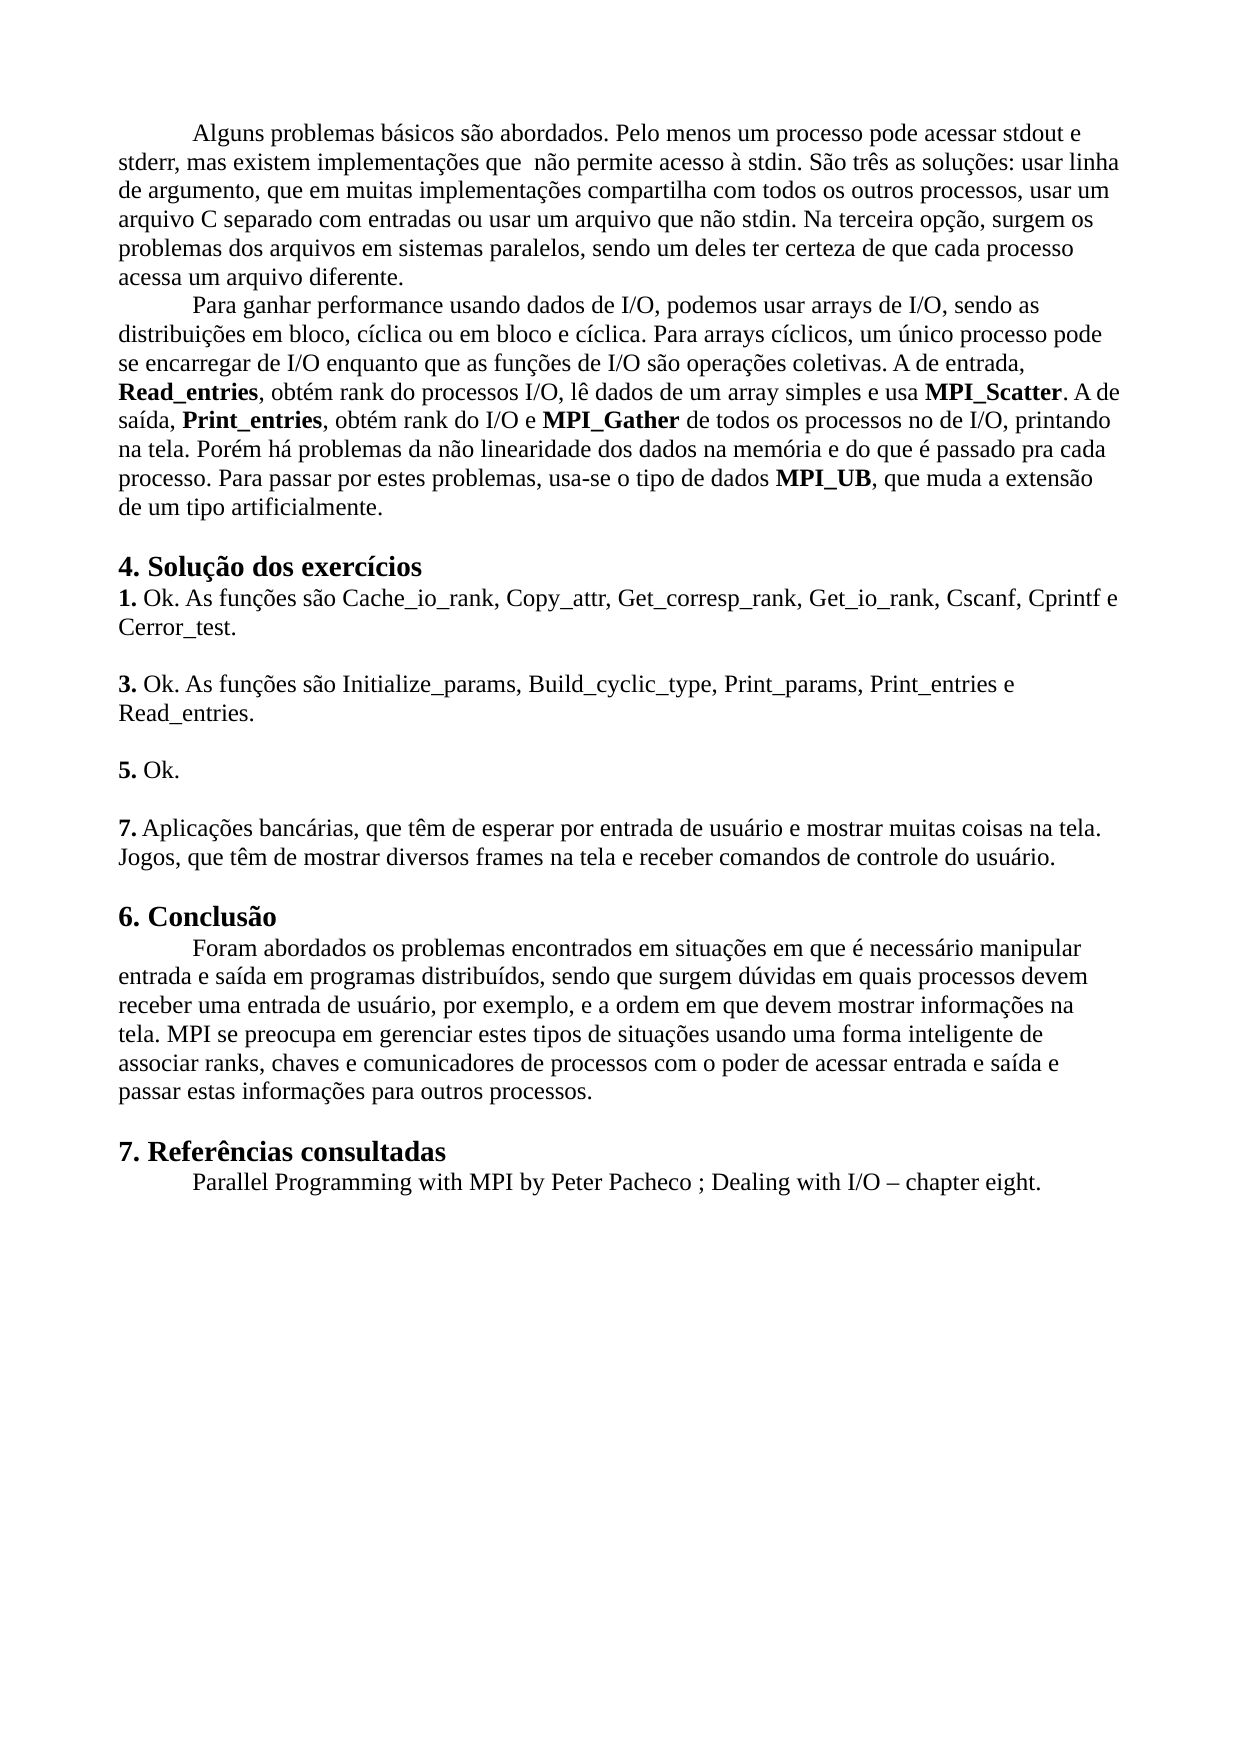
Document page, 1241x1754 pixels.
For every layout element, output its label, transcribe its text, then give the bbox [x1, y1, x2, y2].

text Para ganhar performance usando dados de I/O, podemos usar arrays de I/O, sendo as distribuições em bloco, cíclica ou em bloco e cíclica. Para arrays cíclicos, um único processo pode se encarregar de I/O enquanto que as funções de I/O são operações coletivas. A de entrada, Read_entries, obtém rank do processos I/O, lê dados de um array simples e usa MPI_Scatter. A de [118, 291, 1122, 406]
text 5. Ok. [118, 755, 1122, 784]
text 3. Ok. As funções são Initialize_params, Build_cyclic_type, Print_params, Print_entries e Read_entries. [118, 669, 1122, 727]
text 1. Ok. As funções são Cache_io_rank, Copy_attr, Get_corresp_rank, Get_io_rank, Cscanf, Cprintf e Cerror_test. [118, 583, 1122, 640]
text 6. Conclusão [118, 899, 1122, 933]
text 7. Aplicações bancárias, que têm de esperar por entrada de usuário e mostrar muitas coisas na tela. Jogos, que têm de mostrar diversos frames na tela e receber comandos de controle do usuário. [118, 813, 1122, 870]
text Alguns problemas básicos são abordados. Pelo menos um processo pode acessar stdout e stderr, mas existem implementações que não permite acesso à stdin. São três as soluções: usar linha de argumento, que em muitas implementações compartilha com todos os outros processos, usar um arquivo C separado com entradas ou usar um arquivo que não stdin. Na terceira opção, surgem os problemas dos arquivos em sistemas paralelos, sendo um deles ter certeza de que cada processo acessa um arquivo diferente. [118, 118, 1122, 291]
text Foram abordados os problemas encontrados em situações em que é necessário manipular entrada e saída em programas distribuídos, sendo que surgem dúvidas em quais processos devem receber uma entrada de usuário, por exemplo, e a ordem em que devem mostrar informações na tela. MPI se preocupa em gerenciar estes tipos de situações usando uma forma inteligente de associar ranks, chaves e comunicadores de processos com o poder de acessar entrada e saída e passar estas informações para outros processos. [118, 933, 1122, 1105]
text 4. Solução dos exercícios [118, 549, 1122, 583]
text 7. Referências consultadas [118, 1134, 1122, 1167]
text saída, Print_entries, obtém rank do I/O e MPI_Gather de todos os processos no de I/O, printando na tela. Porém há problemas da não linearidade dos dados na memória e do que é passado pra cada processo. Para passar por estes problemas, usa-se o tipo de dados MPI_UB, que muda a extensão de um tipo artificialmente. [118, 406, 1122, 521]
text Parallel Programming with MPI by Peter Pacheco ; Dealing with I/O – chapter eight. [118, 1167, 1122, 1196]
